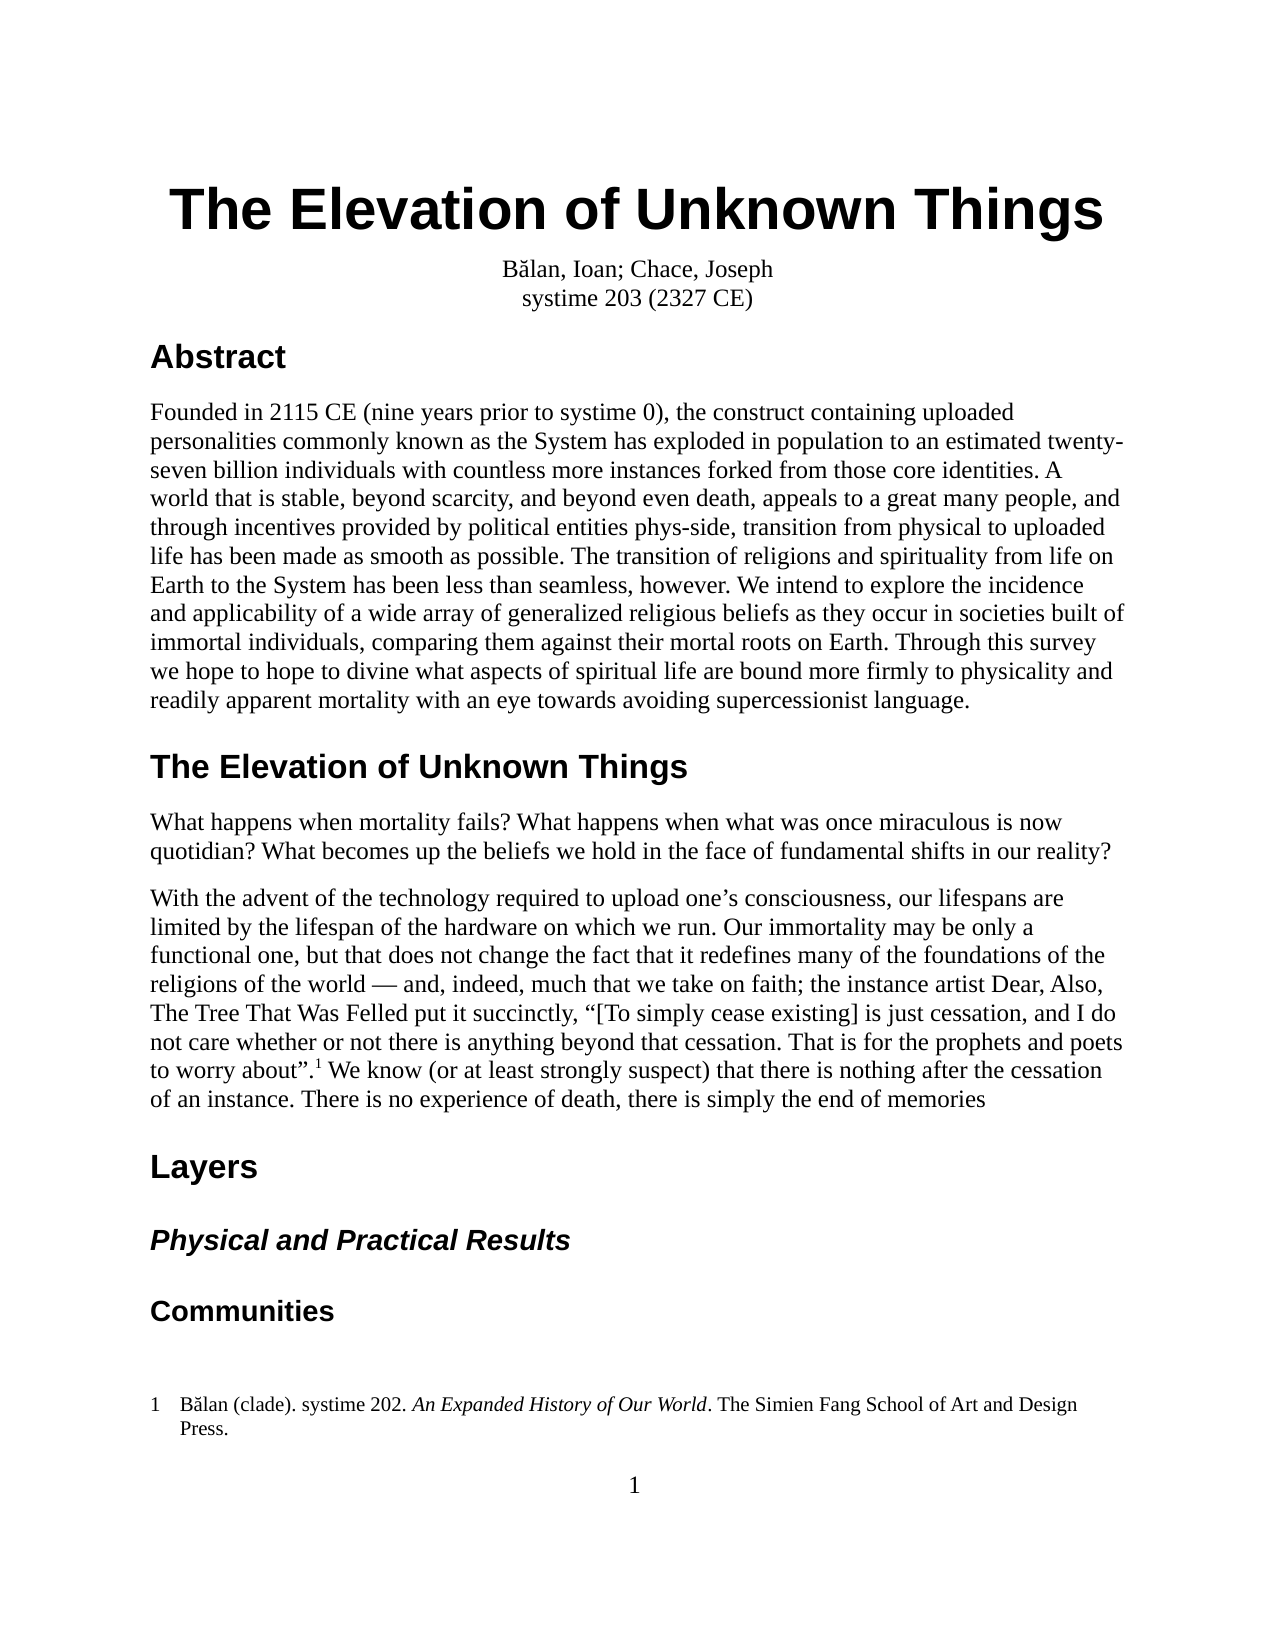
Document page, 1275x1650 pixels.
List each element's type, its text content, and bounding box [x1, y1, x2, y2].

subtitle Physical and Practical Results [150, 1223, 1125, 1257]
text Bălan (clade). systime 202. An Expanded History of Our World. The Simien Fang School of Art and Design Press. [150, 1392, 1125, 1440]
subtitle Layers [150, 1147, 1125, 1186]
subtitle Communities [150, 1294, 1125, 1328]
title The Elevation of Unknown Things [150, 175, 1125, 242]
subtitle Abstract [150, 337, 1125, 376]
subtitle The Elevation of Unknown Things [150, 747, 1125, 786]
text Bălan, Ioan; Chace, Joseph [150, 254, 1125, 283]
text systime 203 (2327 CE) [150, 283, 1125, 312]
text With the advent of the technology required to upload one’s consciousness, our lifespans are limited by the lifespan of the hardware on which we run. Our immortality may be only a functional one, but that does not change the fact that it redefines many of the foundations of the religions of the world — and, indeed, much that we take on faith; the instance artist Dear, Also, The Tree That Was Felled put it succinctly, “[To simply cease existing] is just cessation, and I do not care whether or not there is anything beyond that cessation. That is for the prophets and poets to worry about”. We know (or at least strongly suspect) that there is nothing after the cessation of an instance. There is no experience of death, there is simply the end of memories [150, 883, 1125, 1113]
text Founded in 2115 CE (nine years prior to systime 0), the construct containing uploaded personalities commonly known as the System has exploded in population to an estimated twenty-seven billion individuals with countless more instances forked from those core identities. A world that is stable, beyond scarcity, and beyond even death, appeals to a great many people, and through incentives provided by political entities phys-side, transition from physical to uploaded life has been made as smooth as possible. The transition of religions and spirituality from life on Earth to the System has been less than seamless, however. We intend to explore the incidence and applicability of a wide array of generalized religious beliefs as they occur in societies built of immortal individuals, comparing them against their mortal roots on Earth. Through this survey we hope to hope to divine what aspects of spiritual life are bound more firmly to physicality and readily apparent mortality with an eye towards avoiding supercessionist language. [150, 397, 1125, 713]
text What happens when mortality fails? What happens when what was once miraculous is now quotidian? What becomes up the beliefs we hold in the face of fundamental shifts in our reality? [150, 807, 1125, 865]
